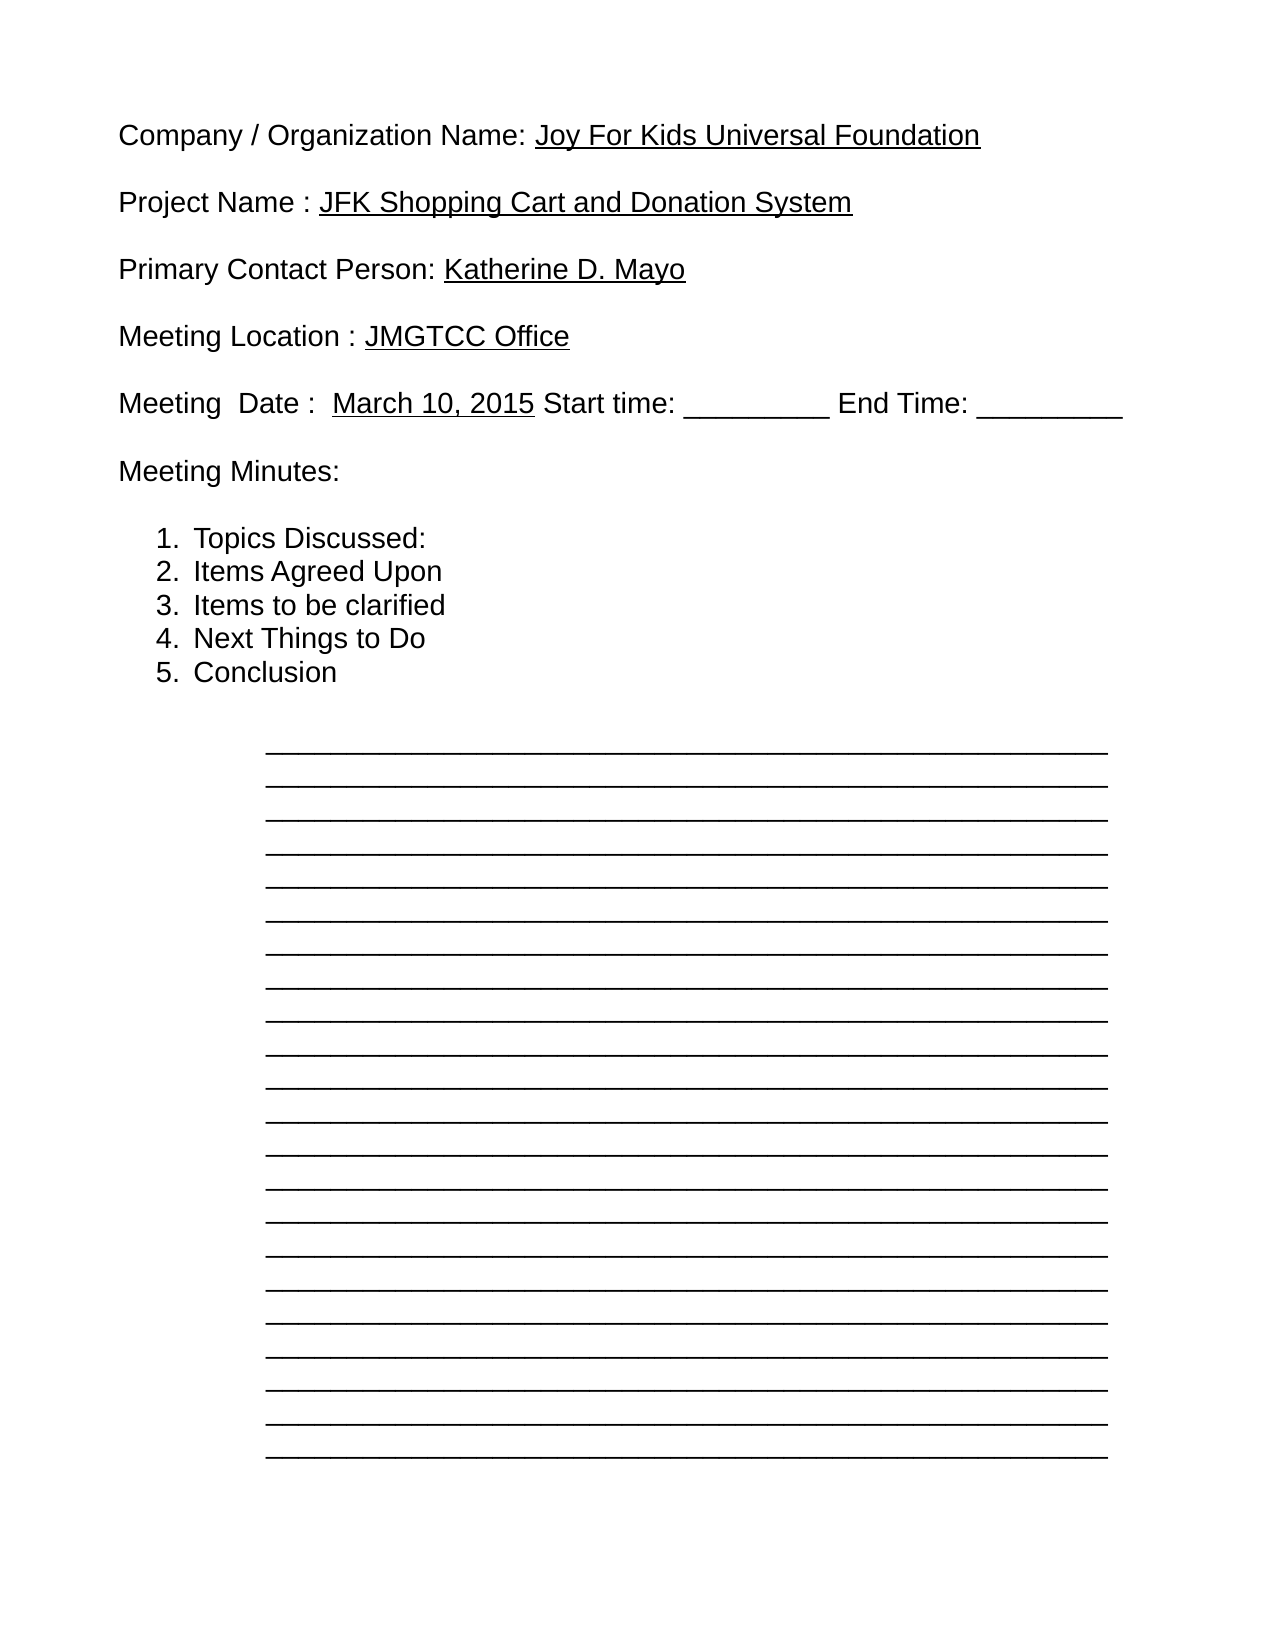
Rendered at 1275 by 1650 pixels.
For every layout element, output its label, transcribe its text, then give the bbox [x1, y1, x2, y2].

list Items to be clarified [156, 588, 1157, 621]
text ____________________________________________________ [118, 889, 1157, 923]
text ____________________________________________________ [118, 722, 1157, 755]
text ____________________________________________________ [118, 755, 1157, 789]
list Items Agreed Upon [156, 554, 1157, 588]
text ____________________________________________________ [118, 1158, 1157, 1191]
text ____________________________________________________ [118, 923, 1157, 957]
text ____________________________________________________ [118, 856, 1157, 889]
text Project Name : JFK Shopping Cart and Donation System [118, 185, 1157, 219]
text ____________________________________________________ [118, 1258, 1157, 1292]
text ____________________________________________________ [118, 1057, 1157, 1091]
text ____________________________________________________ [118, 1359, 1157, 1393]
text ____________________________________________________ [118, 1024, 1157, 1057]
text ____________________________________________________ [118, 1326, 1157, 1359]
text ____________________________________________________ [118, 1091, 1157, 1124]
list Topics Discussed: [156, 521, 1157, 554]
text ____________________________________________________ [118, 1191, 1157, 1225]
list Next Things to Do [156, 621, 1157, 655]
text ____________________________________________________ [118, 1225, 1157, 1258]
text Meeting Minutes: [118, 453, 1157, 487]
text Meeting Date : March 10, 2015 Start time: _________ End Time: _________ [118, 386, 1157, 420]
text ____________________________________________________ [118, 1393, 1157, 1426]
text ____________________________________________________ [118, 1426, 1157, 1460]
text Primary Contact Person: Katherine D. Mayo [118, 252, 1157, 286]
text ____________________________________________________ [118, 1124, 1157, 1158]
text Meeting Location : JMGTCC Office [118, 319, 1157, 353]
text ____________________________________________________ [118, 1292, 1157, 1326]
text Company / Organization Name: Joy For Kids Universal Foundation [118, 118, 1157, 152]
text ____________________________________________________ [118, 957, 1157, 990]
text ____________________________________________________ [118, 822, 1157, 856]
list Conclusion [156, 655, 1157, 688]
text ____________________________________________________ [118, 789, 1157, 822]
text ____________________________________________________ [118, 990, 1157, 1024]
